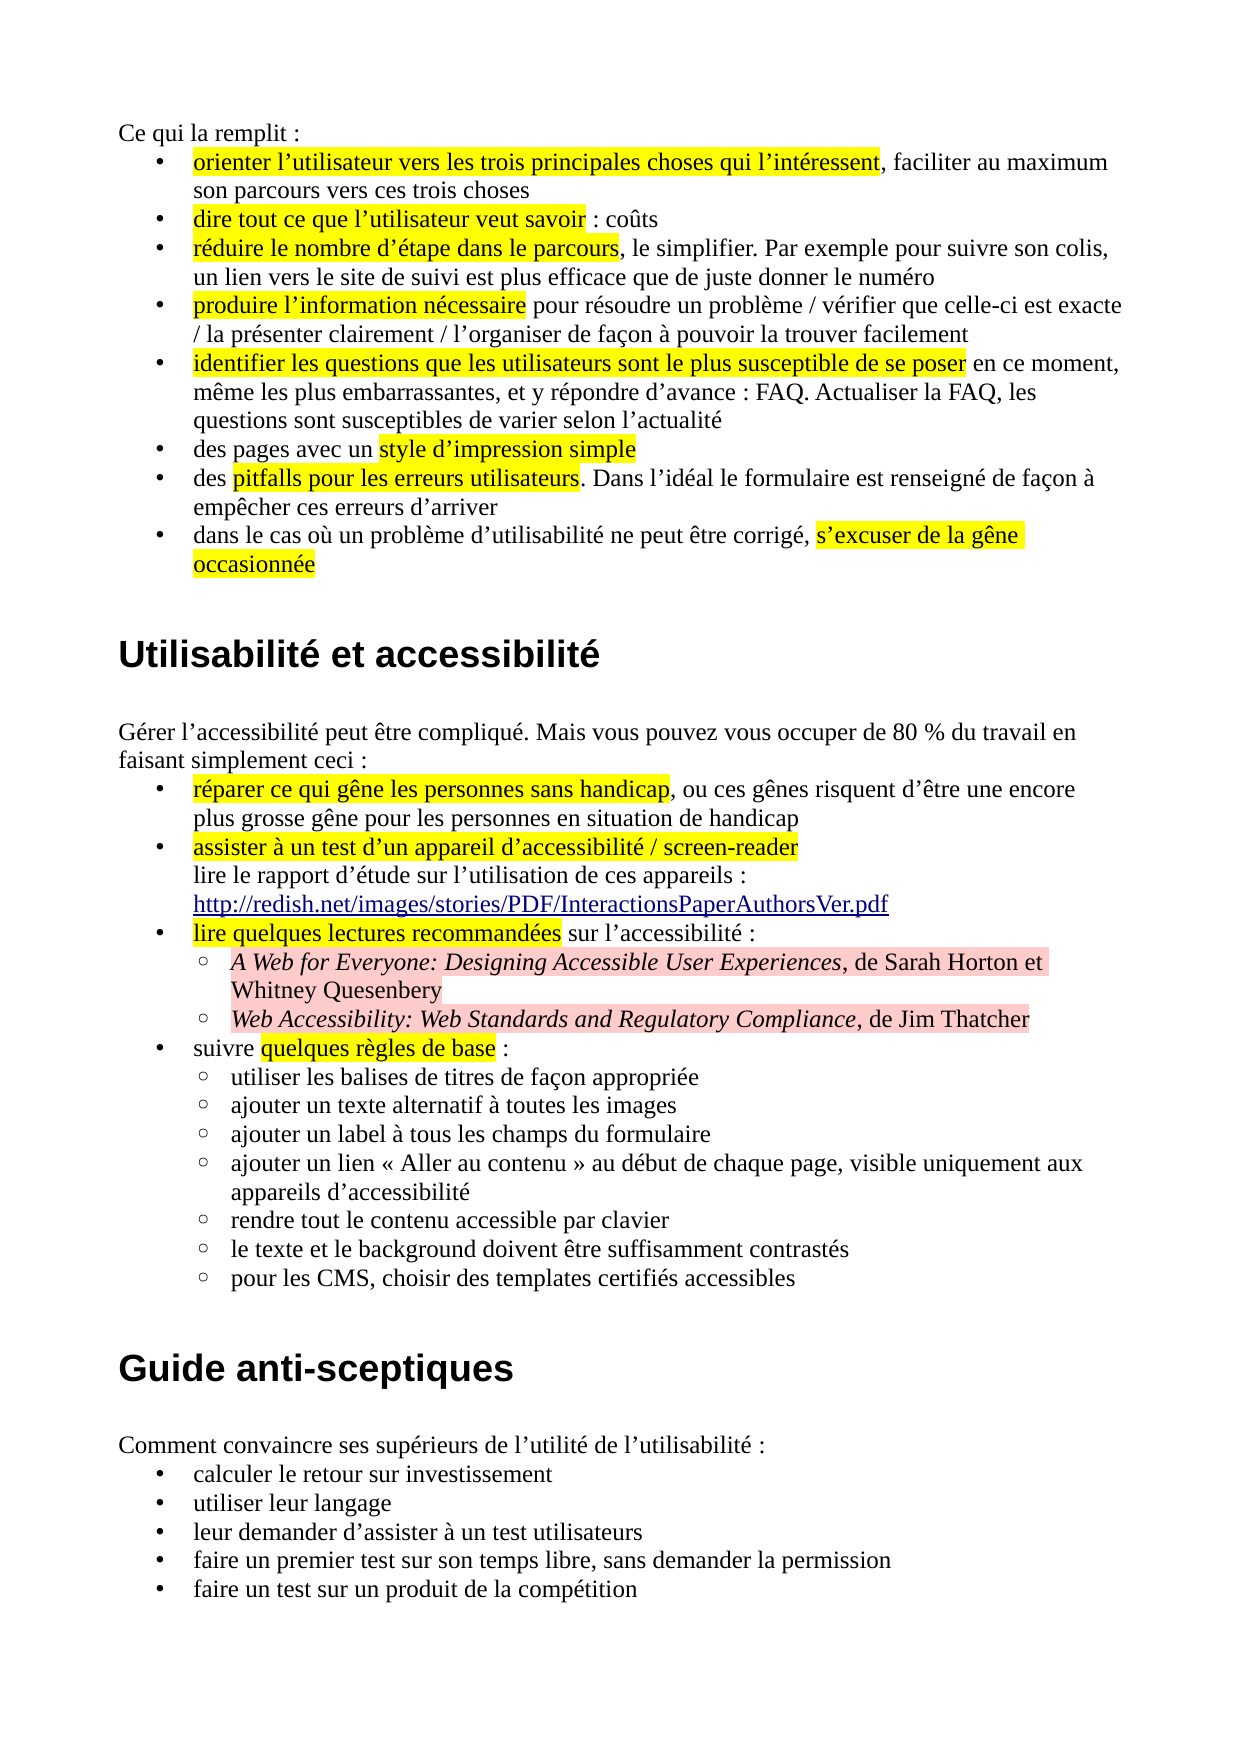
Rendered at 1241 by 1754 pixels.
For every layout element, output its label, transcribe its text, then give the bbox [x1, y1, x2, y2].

list assister à un test d’un appareil d’accessibilité / screen-reader lire le rapport d’étude sur l’utilisation de ces appareils : http://redish.net/images/stories/PDF/InteractionsPaperAuthorsVer.pdf [156, 832, 1122, 918]
list produire l’information nécessaire pour résoudre un problème / vérifier que celle-ci est exacte / la présenter clairement / l’organiser de façon à pouvoir la trouver facilement [156, 291, 1122, 348]
list le texte et le background doivent être suffisamment contrastés [193, 1234, 1122, 1263]
list des pages avec un style d’impression simple [156, 434, 1122, 463]
text Ce qui la remplit : [118, 118, 1122, 147]
list ajouter un lien « Aller au contenu » au début de chaque page, visible uniquement aux appareils d’accessibilité [193, 1148, 1122, 1206]
list dans le cas où un problème d’utilisabilité ne peut être corrigé, s’excuser de la gêne occasionnée [156, 521, 1122, 578]
list suivre quelques règles de base : [156, 1033, 1122, 1062]
list Web Accessibility: Web Standards and Regulatory Compliance, de Jim Thatcher [193, 1004, 1122, 1033]
list ajouter un label à tous les champs du formulaire [193, 1119, 1122, 1148]
list des pitfalls pour les erreurs utilisateurs. Dans l’idéal le formulaire est renseigné de façon à empêcher ces erreurs d’arriver [156, 463, 1122, 521]
list A Web for Everyone: Designing Accessible User Experiences, de Sarah Horton et Whitney Quesenbery [193, 947, 1122, 1004]
list leur demander d’assister à un test utilisateurs [156, 1517, 1122, 1545]
list calculer le retour sur investissement [156, 1459, 1122, 1488]
list pour les CMS, choisir des templates certifiés accessibles [193, 1263, 1122, 1292]
text Comment convaincre ses supérieurs de l’utilité de l’utilisabilité : [118, 1430, 1122, 1459]
list utiliser leur langage [156, 1488, 1122, 1517]
list réparer ce qui gêne les personnes sans handicap, ou ces gênes risquent d’être une encore plus grosse gêne pour les personnes en situation de handicap [156, 774, 1122, 832]
subtitle Guide anti-sceptiques [118, 1346, 1122, 1389]
list faire un premier test sur son temps libre, sans demander la permission [156, 1545, 1122, 1574]
text Gérer l’accessibilité peut être compliqué. Mais vous pouvez vous occuper de 80 % du travail en faisant simplement ceci : [118, 717, 1122, 774]
list ajouter un texte alternatif à toutes les images [193, 1091, 1122, 1119]
list réduire le nombre d’étape dans le parcours, le simplifier. Par exemple pour suivre son colis, un lien vers le site de suivi est plus efficace que de juste donner le numéro [156, 233, 1122, 291]
list identifier les questions que les utilisateurs sont le plus susceptible de se poser en ce moment, même les plus embarrassantes, et y répondre d’avance : FAQ. Actualiser la FAQ, les questions sont susceptibles de varier selon l’actualité [156, 348, 1122, 434]
list utiliser les balises de titres de façon appropriée [193, 1062, 1122, 1091]
list dire tout ce que l’utilisateur veut savoir : coûts [156, 204, 1122, 233]
list rendre tout le contenu accessible par clavier [193, 1206, 1122, 1234]
subtitle Utilisabilité et accessibilité [118, 632, 1122, 676]
list orienter l’utilisateur vers les trois principales choses qui l’intéressent, faciliter au maximum son parcours vers ces trois choses [156, 147, 1122, 204]
list lire quelques lectures recommandées sur l’accessibilité : [156, 918, 1122, 947]
list faire un test sur un produit de la compétition [156, 1574, 1122, 1603]
